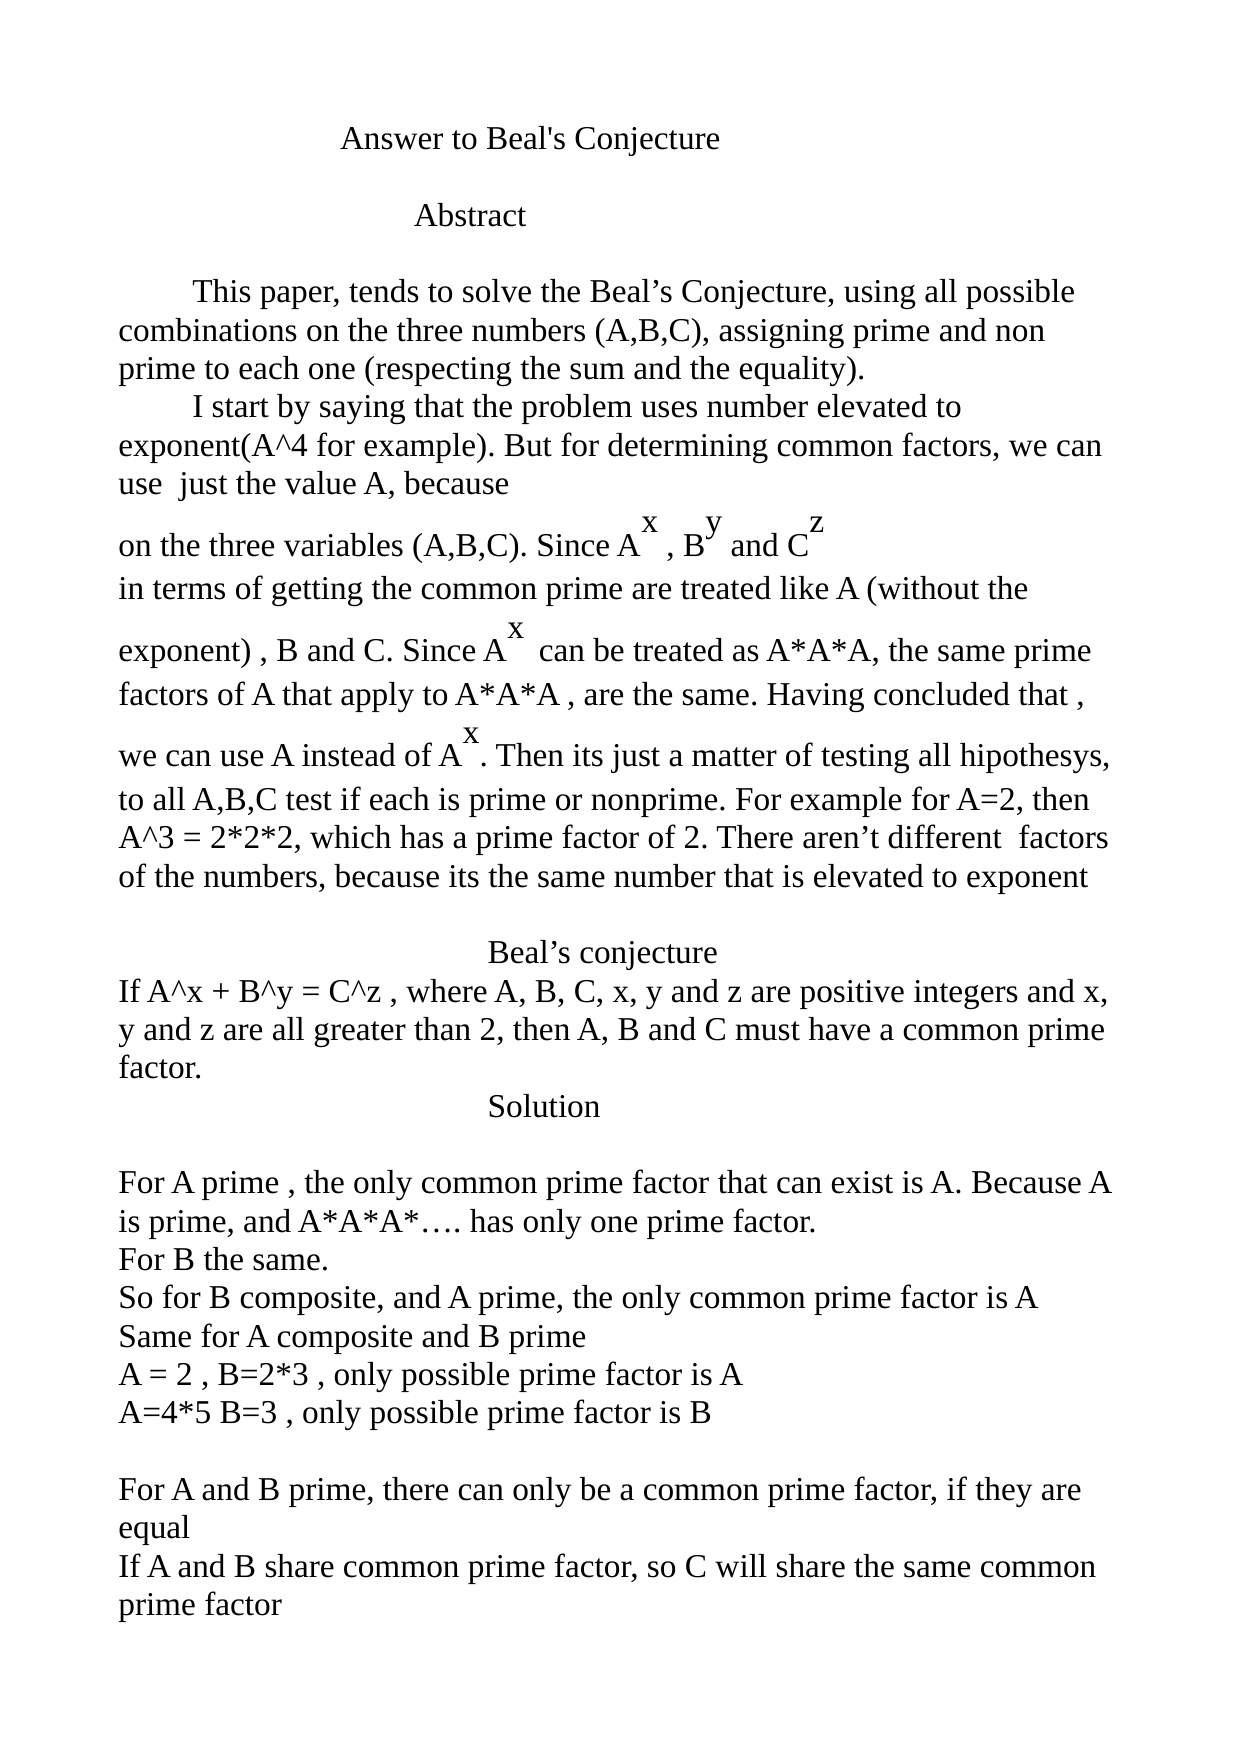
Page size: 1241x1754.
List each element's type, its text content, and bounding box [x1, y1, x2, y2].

text Beal’s conjecture [118, 933, 1122, 971]
text So for B composite, and A prime, the only common prime factor is A [118, 1278, 1122, 1316]
text Same for A composite and B prime [118, 1316, 1122, 1354]
text If A^x + B^y = C^z , where A, B, C, x, y and z are positive integers and x, y and z are all greater than 2, then A, B and C must have a common prime factor. [118, 971, 1122, 1086]
text A = 2 , B=2*3 , only possible prime factor is A [118, 1354, 1122, 1393]
text Abstract [118, 195, 1122, 233]
text I start by saying that the problem uses number elevated to exponent(A^4 for example). But for determining common factors, we can use just the value A, because [118, 386, 1122, 501]
text Solution [118, 1086, 1122, 1124]
text If A and B share common prime factor, so C will share the same common prime factor [118, 1546, 1122, 1623]
text on the three variables (A,B,C). Since Ax , By and Cz [118, 501, 1122, 568]
text A=4*5 B=3 , only possible prime factor is B [118, 1393, 1122, 1431]
text This paper, tends to solve the Beal’s Conjecture, using all possible combinations on the three numbers (A,B,C), assigning prime and non prime to each one (respecting the sum and the equality). [118, 271, 1122, 386]
text For B the same. [118, 1239, 1122, 1278]
text For A prime , the only common prime factor that can exist is A. Because A is prime, and A*A*A*…. has only one prime factor. [118, 1163, 1122, 1239]
text in terms of getting the common prime are treated like A (without the exponent) , B and C. Since Ax can be treated as A*A*A, the same prime factors of A that apply to A*A*A , are the same. Having concluded that , we can use A instead of Ax. Then its just a matter of testing all hipothesys, to all A,B,C test if each is prime or nonprime. For example for A=2, then A^3 = 2*2*2, which has a prime factor of 2. There aren’t different factors of the numbers, because its the same number that is elevated to exponent [118, 568, 1122, 894]
text For A and B prime, there can only be a common prime factor, if they are equal [118, 1469, 1122, 1546]
text Answer to Beal's Conjecture [118, 118, 1122, 156]
